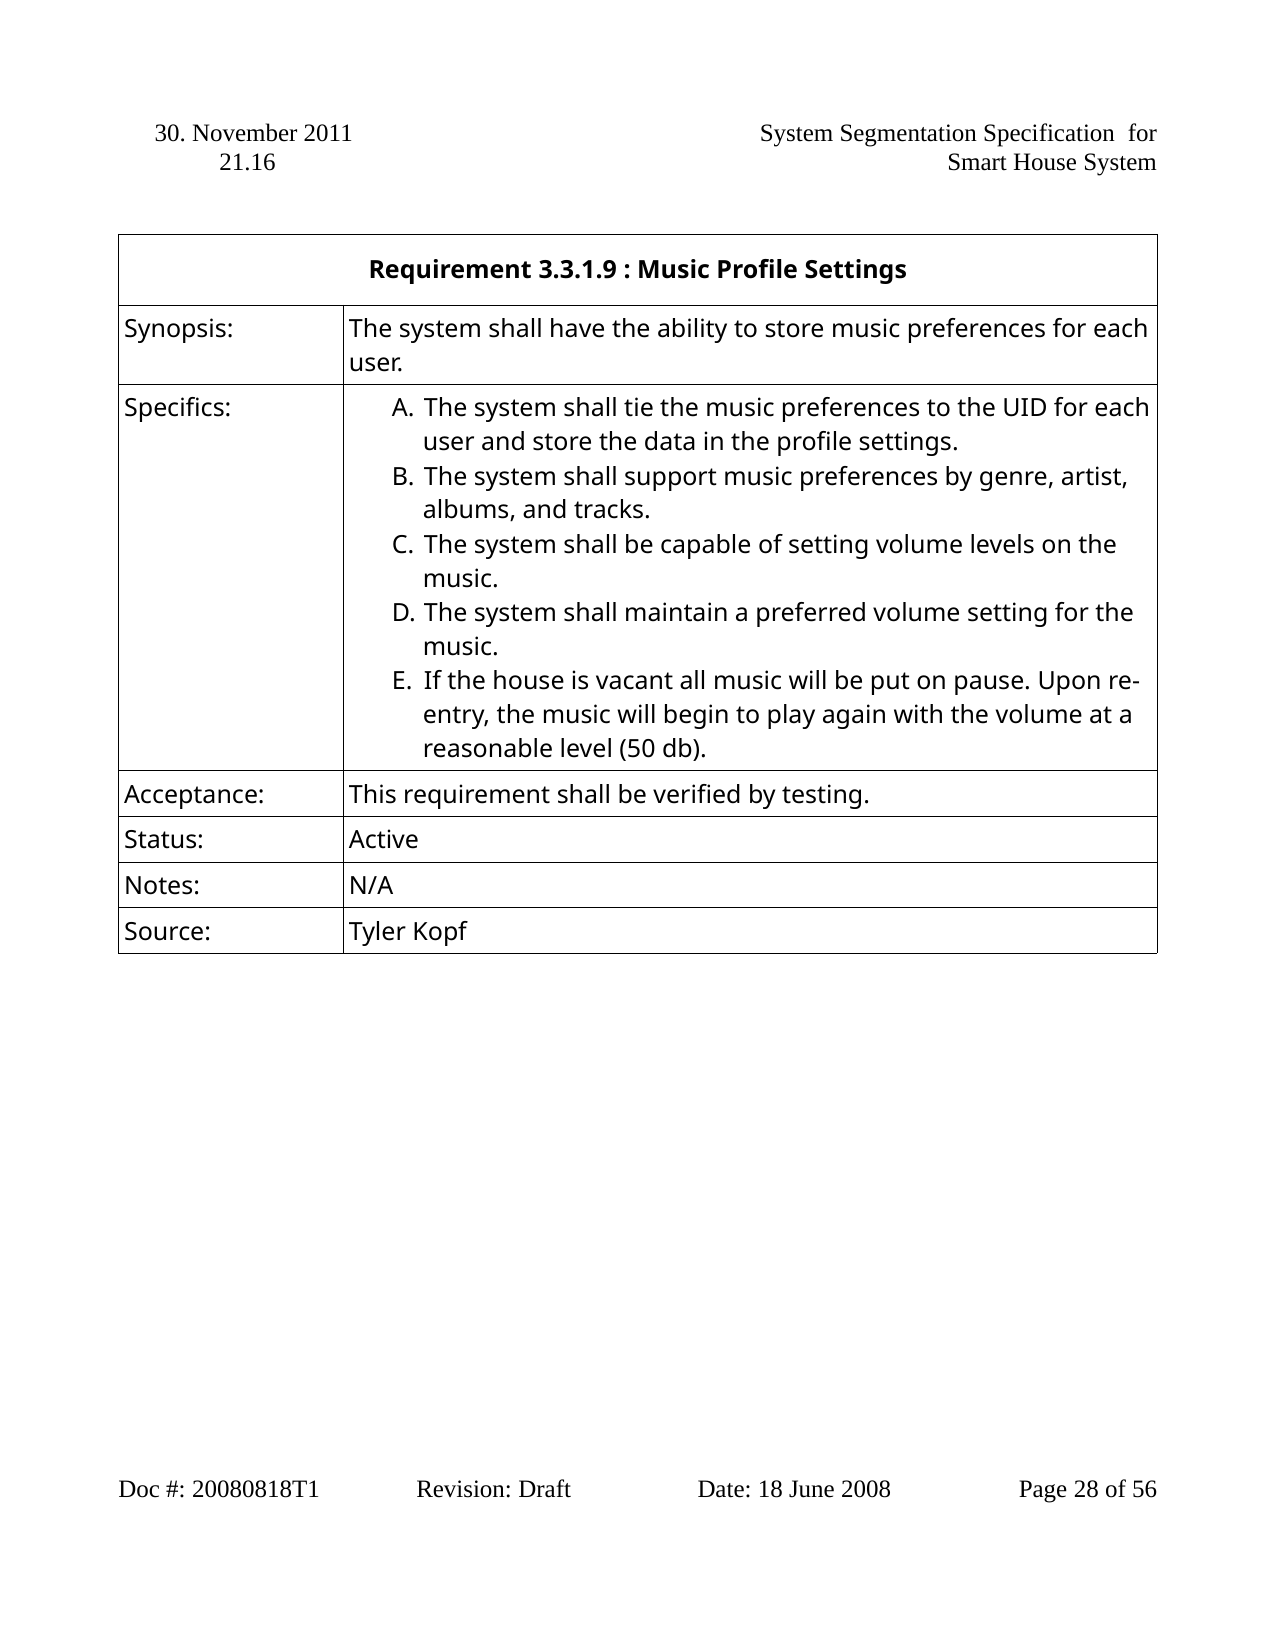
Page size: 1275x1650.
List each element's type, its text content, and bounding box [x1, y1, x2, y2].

table_cell N/A [344, 863, 1157, 907]
table_header Requirement 3.3.1.9 : Music Profile Settings [119, 235, 1157, 304]
table_cell Acceptance: [119, 771, 343, 816]
table_cell The system shall tie the music preferences to the UID for each user and store the data in the profile settings. The system shall support music preferences by genre, artist, albums, and tracks. The system shall be capable of setting volume levels on the music. The system shall maintain a preferred volume setting for the music. If the house is vacant all music will be put on pause. Upon re-entry, the music will begin to play again with the volume at a reasonable level (50 db). [344, 385, 1157, 770]
table_cell This requirement shall be verified by testing. [344, 771, 1157, 816]
table_cell Tyler Kopf [344, 908, 1157, 953]
table_cell Active [344, 817, 1157, 862]
table_cell Status: [119, 817, 343, 862]
table_cell Notes: [119, 863, 343, 907]
table_cell Specifics: [119, 385, 343, 770]
table_cell Source: [119, 908, 343, 953]
table_cell Synopsis: [119, 306, 343, 384]
table_cell The system shall have the ability to store music preferences for each user. [344, 306, 1157, 384]
